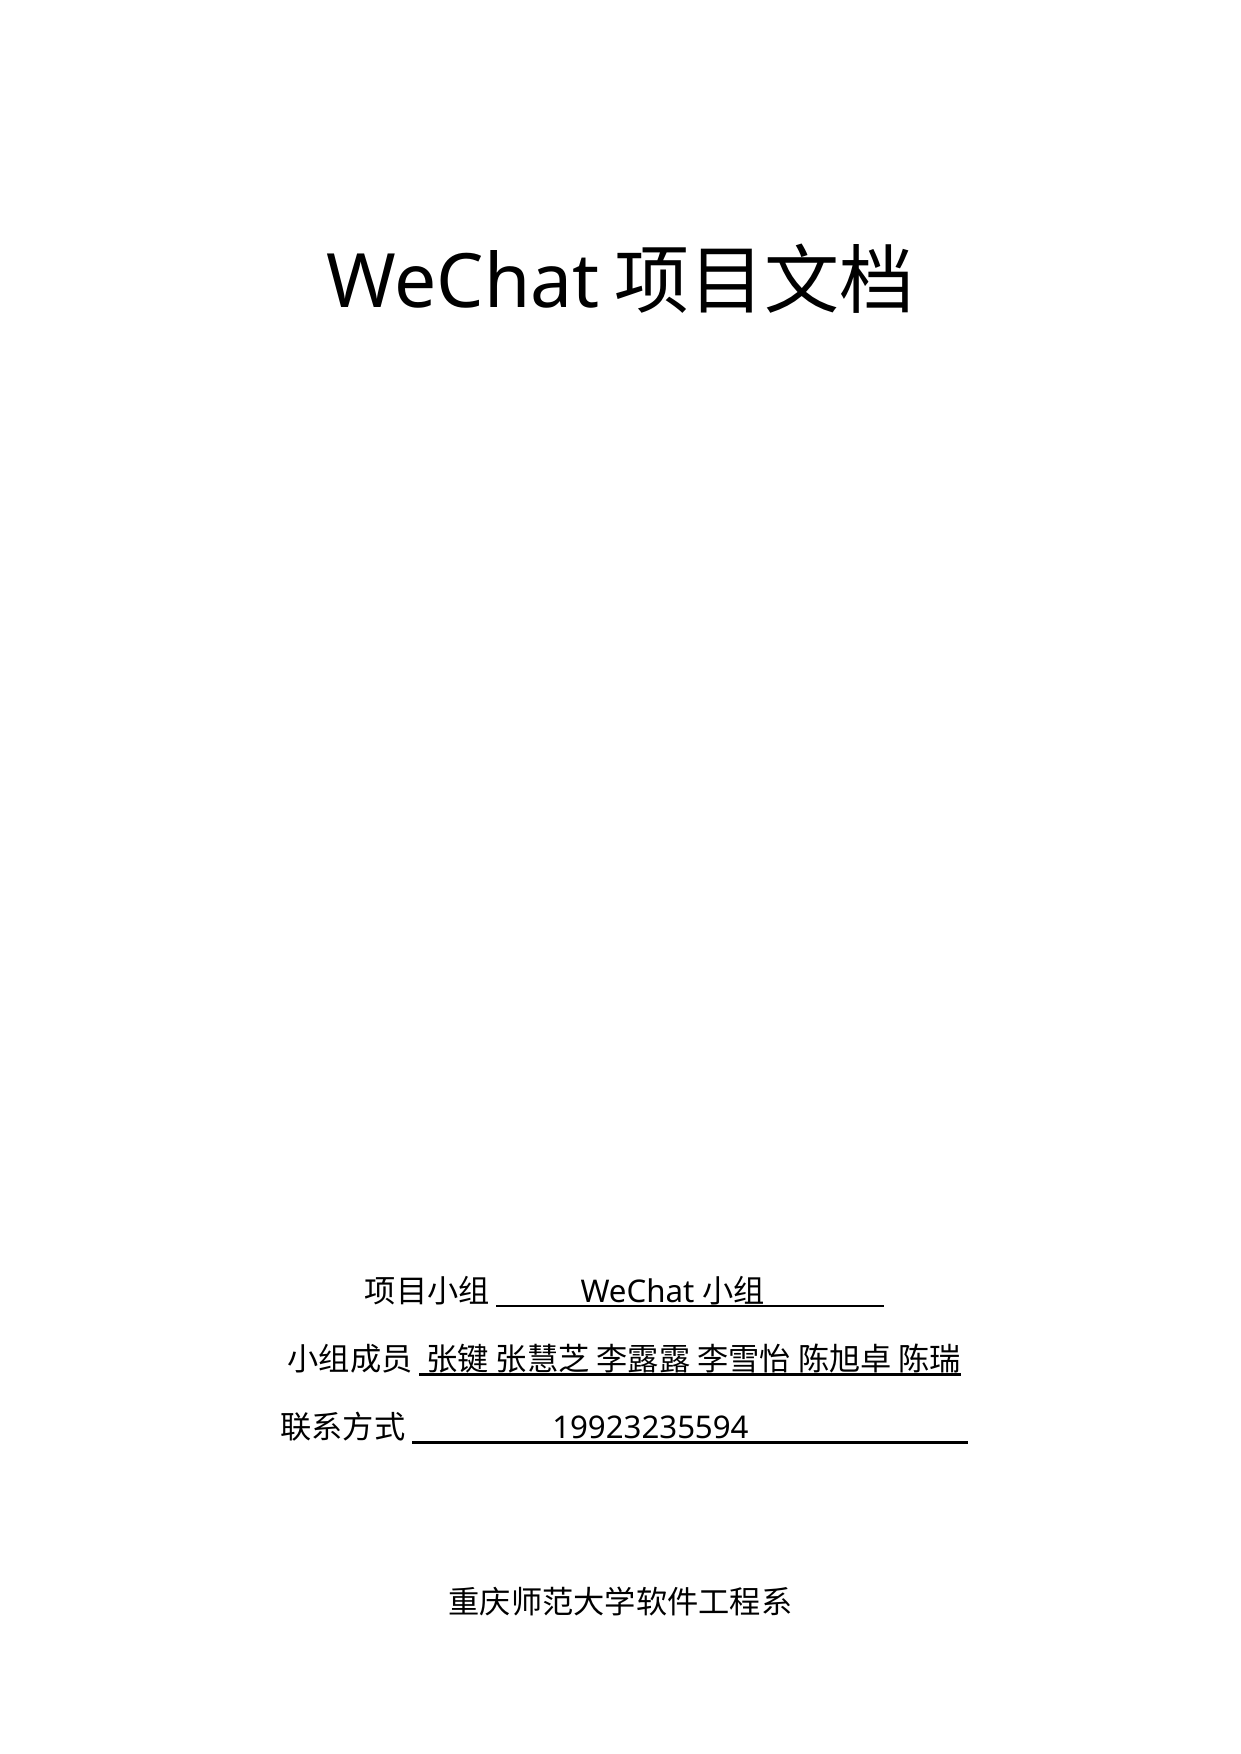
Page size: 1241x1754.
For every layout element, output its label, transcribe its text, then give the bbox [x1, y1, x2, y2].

text 重庆师范大学软件工程系 [118, 1577, 1122, 1622]
text 小组成员 张键 张慧芝 李露露 李雪怡 陈旭卓 陈瑞 [118, 1334, 1122, 1380]
text WeChat项目文档 [118, 220, 1122, 329]
text 联系方式 19923235594 [118, 1403, 1122, 1448]
text 项目小组 WeChat 小组 [118, 1266, 1122, 1312]
